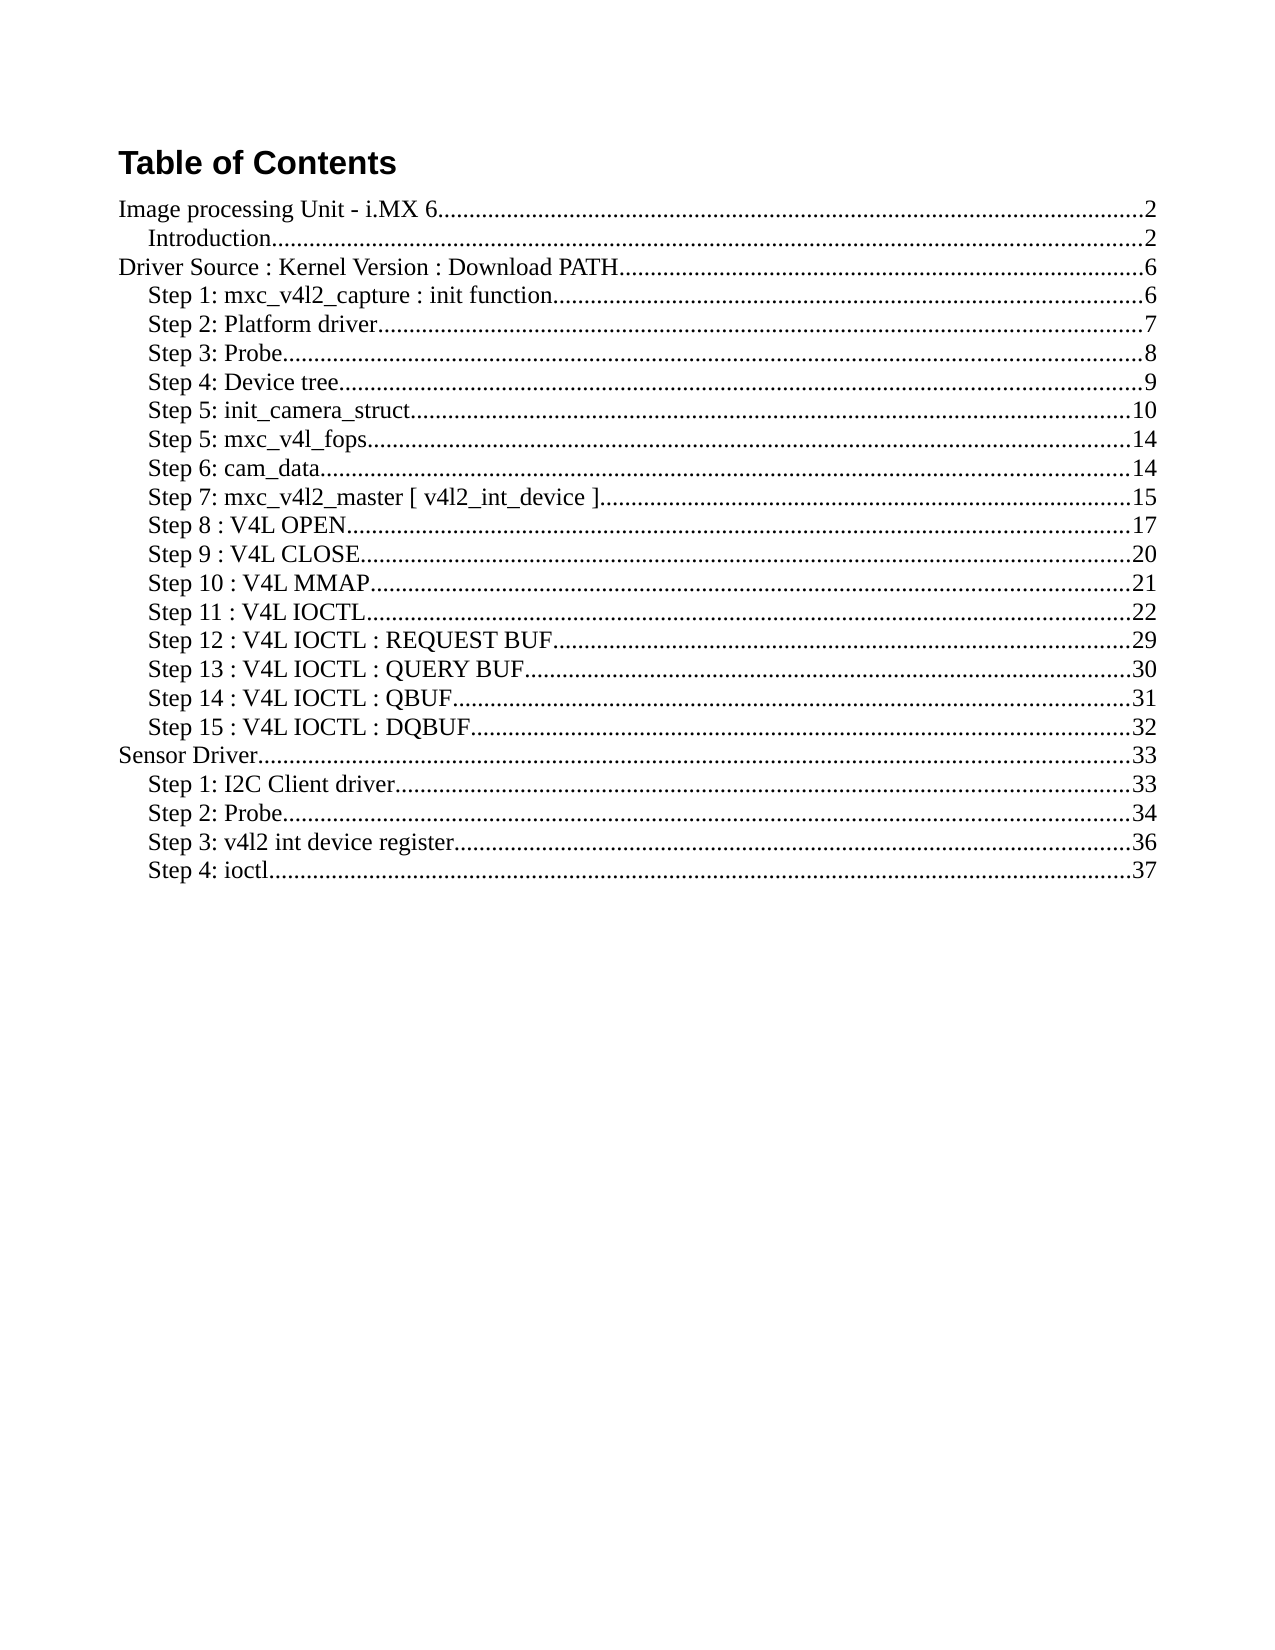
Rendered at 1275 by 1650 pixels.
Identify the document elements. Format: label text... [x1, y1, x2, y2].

text Step 6: cam_data 14 [148, 453, 1157, 482]
text Step 15 : V4L IOCTL : DQBUF 32 [148, 712, 1157, 740]
text Step 8 : V4L OPEN 17 [148, 510, 1157, 539]
text Step 1: mxc_v4l2_capture : init function 6 [148, 280, 1157, 309]
text Step 3: Probe 8 [148, 338, 1157, 367]
text Driver Source : Kernel Version : Download PATH 6 [118, 252, 1157, 280]
text Introduction 2 [148, 223, 1157, 252]
text Step 5: init_camera_struct 10 [148, 395, 1157, 424]
text Step 14 : V4L IOCTL : QBUF 31 [148, 683, 1157, 712]
text Step 4: Device tree 9 [148, 367, 1157, 395]
text Step 3: v4l2 int device register 36 [148, 827, 1157, 855]
text Step 10 : V4L MMAP 21 [148, 568, 1157, 597]
text Step 12 : V4L IOCTL : REQUEST BUF 29 [148, 625, 1157, 654]
text Step 9 : V4L CLOSE 20 [148, 539, 1157, 568]
text Step 4: ioctl 37 [148, 855, 1157, 884]
text Step 11 : V4L IOCTL 22 [148, 597, 1157, 625]
subtitle Table of Contents [118, 143, 1157, 182]
text Step 1: I2C Client driver 33 [148, 769, 1157, 798]
text Step 2: Probe 34 [148, 798, 1157, 827]
text Step 13 : V4L IOCTL : QUERY BUF 30 [148, 654, 1157, 683]
text Sensor Driver 33 [118, 740, 1157, 769]
text Step 7: mxc_v4l2_master [ v4l2_int_device ] 15 [148, 482, 1157, 510]
text Image processing Unit - i.MX 6 2 [118, 194, 1157, 223]
text Step 5: mxc_v4l_fops 14 [148, 424, 1157, 453]
text Step 2: Platform driver 7 [148, 309, 1157, 338]
